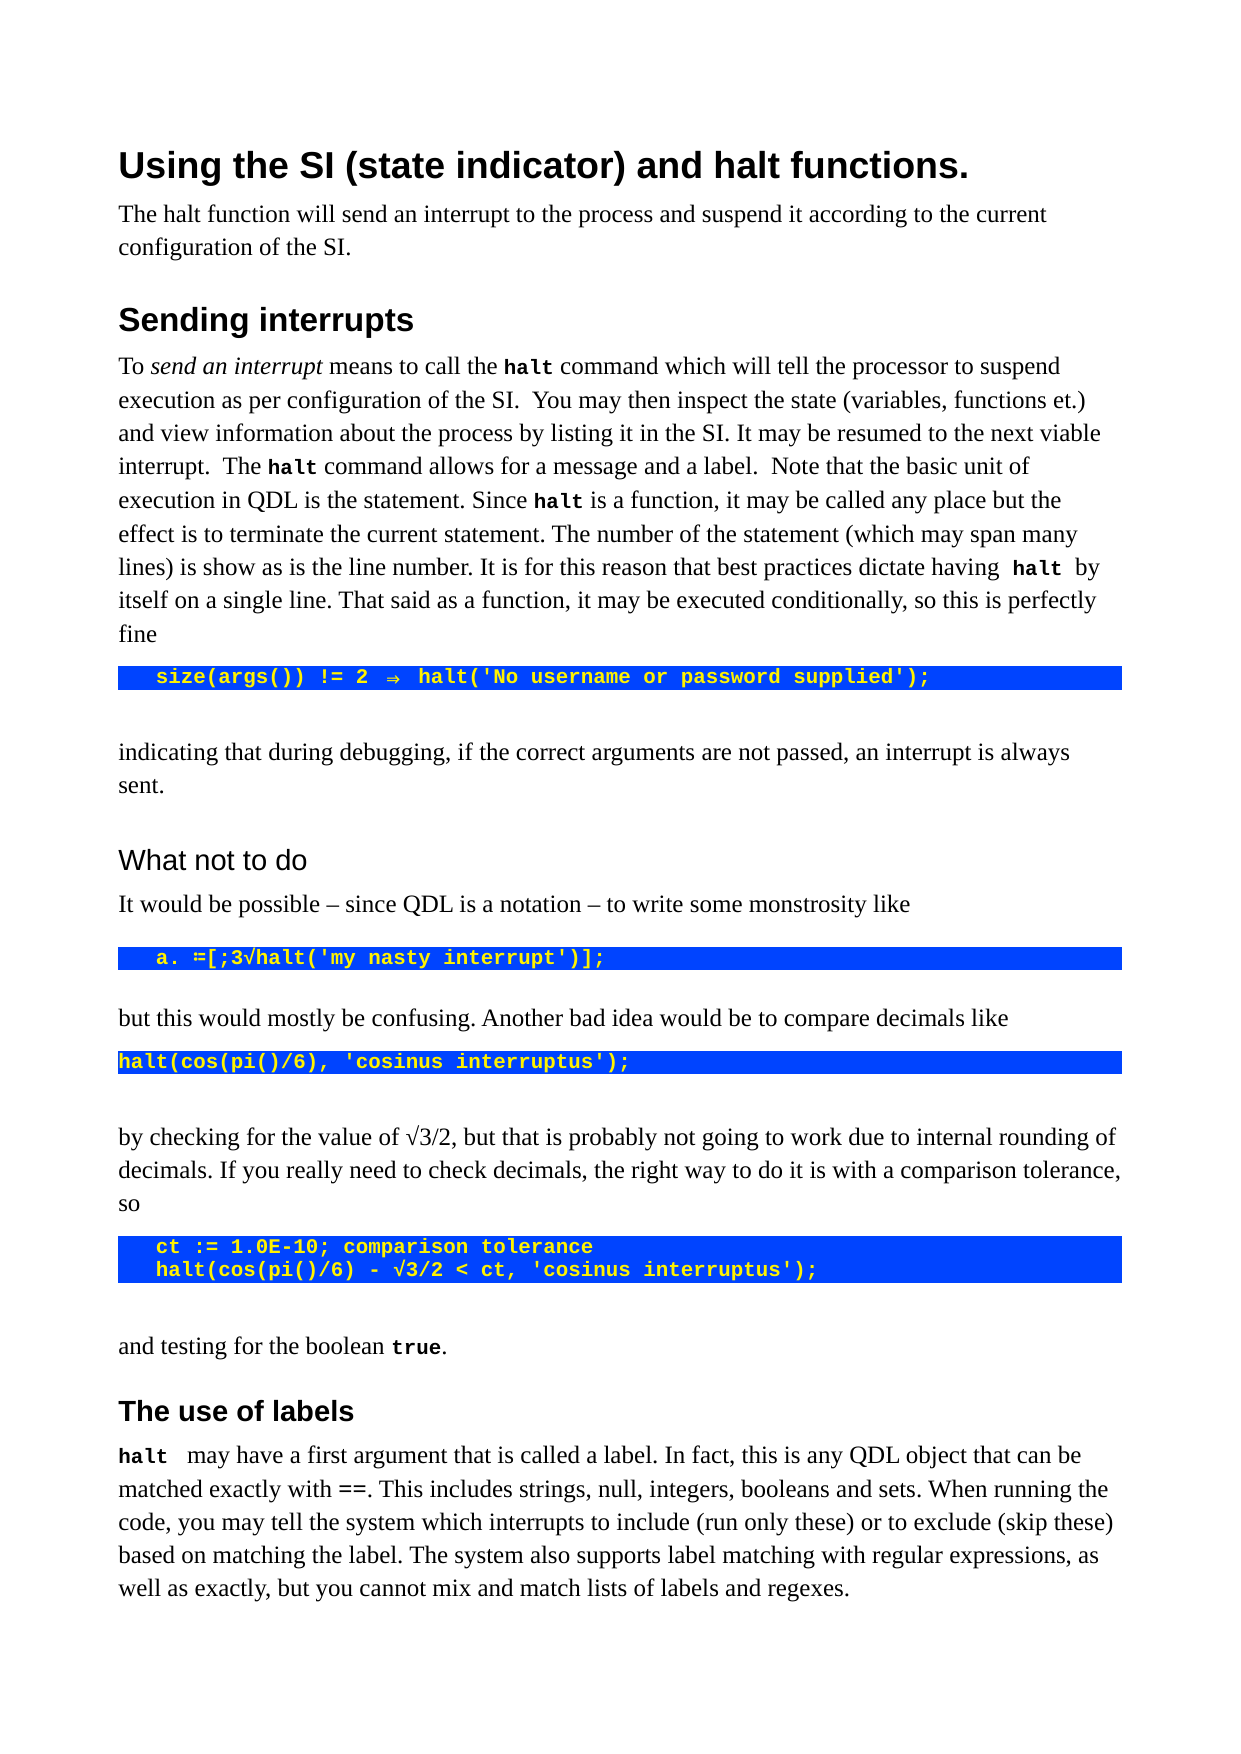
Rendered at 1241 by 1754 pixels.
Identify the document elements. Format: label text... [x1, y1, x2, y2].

subtitle Sending interrupts [118, 300, 1122, 339]
text halt(cos(pi()/6), 'cosinus interruptus'); [118, 1051, 1122, 1074]
text ct := 1.0E-10; comparison tolerance [118, 1236, 1122, 1259]
text To send an interrupt means to call the halt command which will tell the processor to suspend execution as per configuration of the SI. You may then inspect the state (variables, functions et.) and view information about the process by listing it in the SI. It may be resumed to the next viable interrupt. The halt command allows for a message and a label. Note that the basic unit of execution in QDL is the statement. Since halt is a function, it may be called any place but the effect is to terminate the current statement. The number of the statement (which may span many lines) is show as is the line number. It is for this reason that best practices dictate having halt by itself on a single line. That said as a function, it may be executed conditionally, so this is perfectly fine [118, 351, 1122, 647]
text halt may have a first argument that is called a label. In fact, this is any QDL object that can be matched exactly with ==. This includes strings, null, integers, booleans and sets. When running the code, you may tell the system which interrupts to include (run only these) or to exclude (skip these) based on matching the label. The system also supports label matching with regular expressions, as well as exactly, but you cannot mix and match lists of labels and regexes. [118, 1440, 1122, 1602]
text It would be possible – since QDL is a notation – to write some monstrosity like [118, 889, 1122, 918]
text a. ≔[;3√halt('my nasty interrupt')]; [118, 947, 1122, 970]
subtitle The use of labels [118, 1394, 1122, 1427]
text The halt function will send an interrupt to the process and suspend it according to the current configuration of the SI. [118, 199, 1122, 261]
text size(args()) != 2 ⇒ halt('No username or password supplied'); [118, 666, 1122, 690]
text but this would mostly be confusing. Another bad idea would be to compare decimals like [118, 970, 1122, 1032]
text and testing for the boolean true. [118, 1331, 1122, 1360]
text indicating that during debugging, if the correct arguments are not passed, an interrupt is always sent. [118, 737, 1122, 799]
subtitle Using the SI (state indicator) and halt functions. [118, 143, 1122, 186]
text by checking for the value of √3/2, but that is probably not going to work due to internal rounding of decimals. If you really need to check decimals, the right way to do it is with a comparison tolerance, so [118, 1122, 1122, 1217]
text halt(cos(pi()/6) - √3/2 < ct, 'cosinus interruptus'); [118, 1259, 1122, 1283]
subtitle What not to do [118, 843, 1122, 877]
